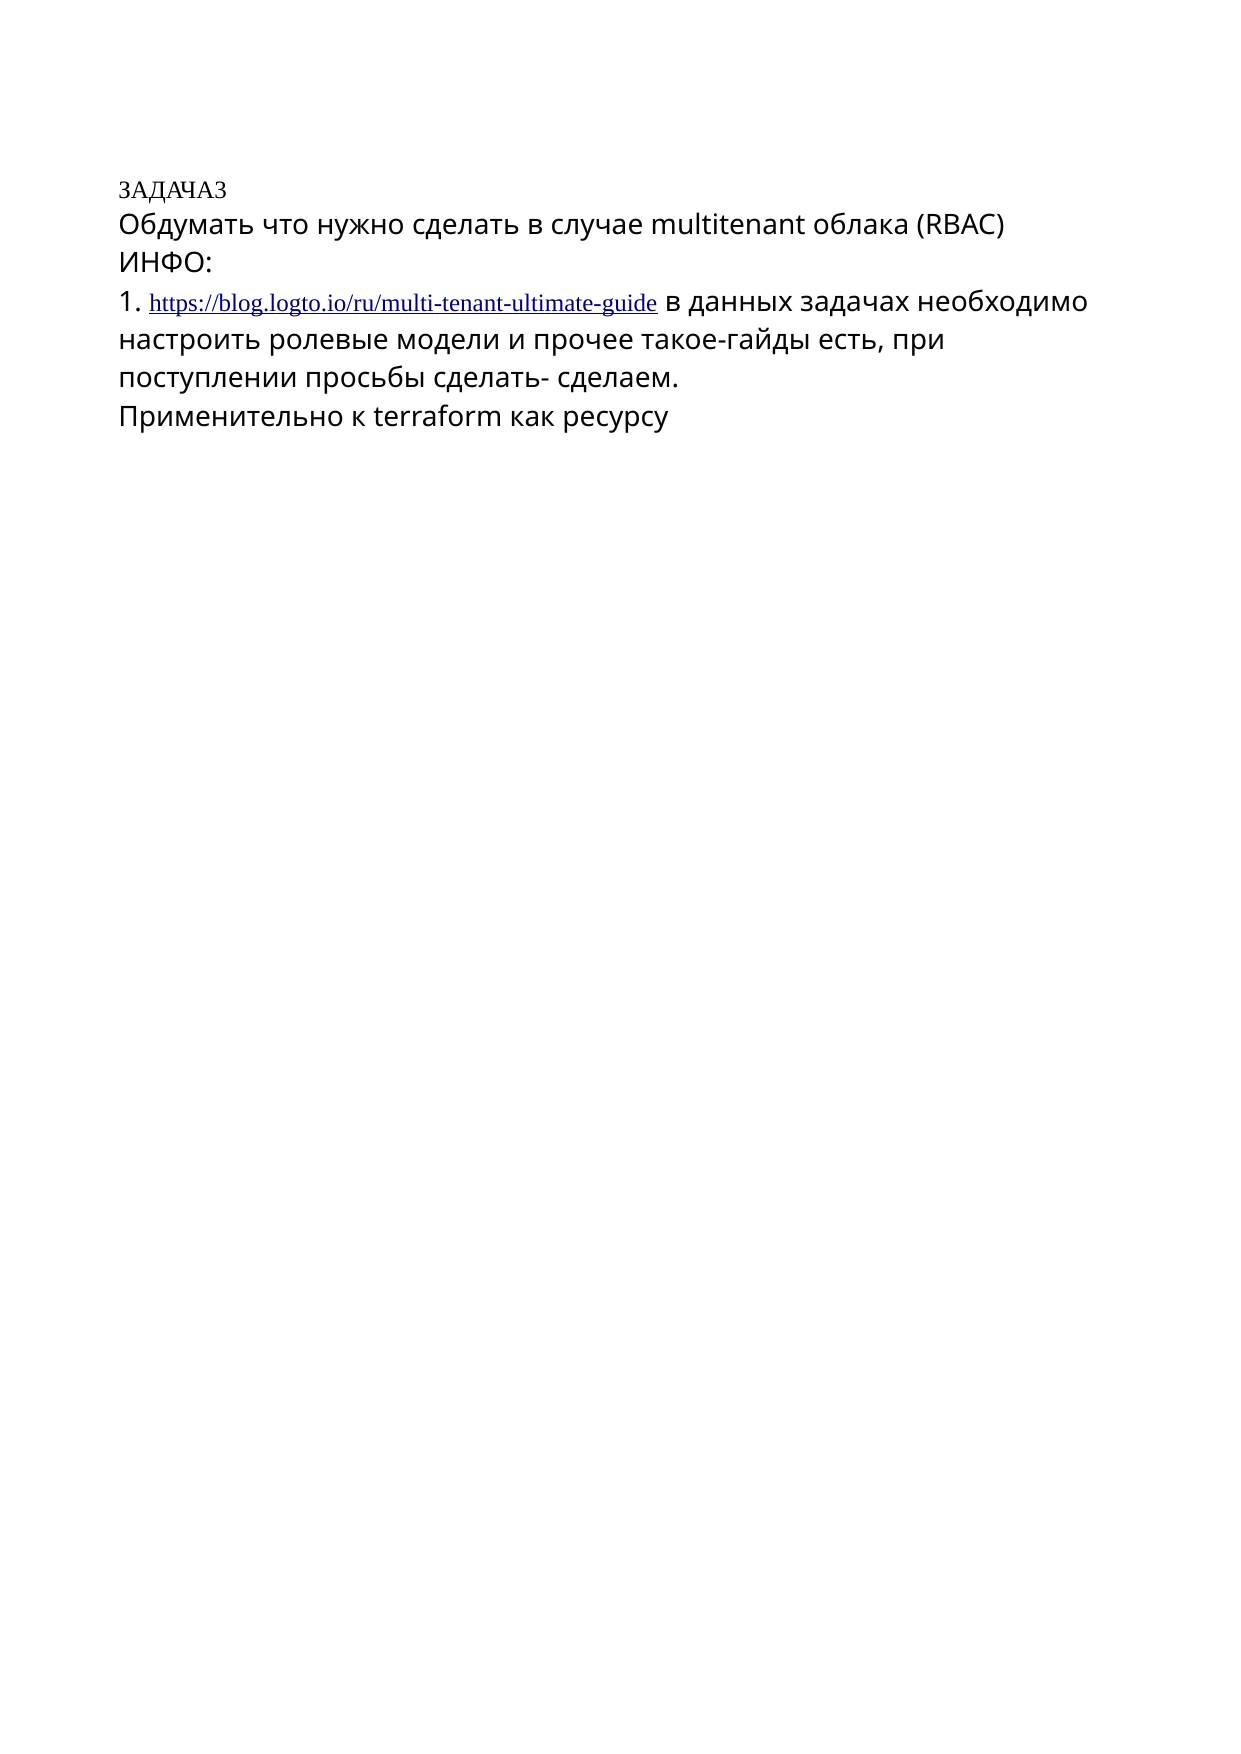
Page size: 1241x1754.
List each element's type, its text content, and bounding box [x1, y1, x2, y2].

text ЗАДАЧА3 [118, 176, 1122, 204]
list ИНФО: [118, 243, 1122, 281]
list Обдумать что нужно сделать в случае multitenant облака (RBAC) [118, 204, 1122, 243]
list 1. https://blog.logto.io/ru/multi-tenant-ultimate-guide в данных задачах необходимо настроить ролевые модели и прочее такое-гайды есть, при поступлении просьбы сделать- сделаем. [118, 281, 1122, 396]
list Применительно к terraform как ресурсу [118, 396, 1122, 434]
